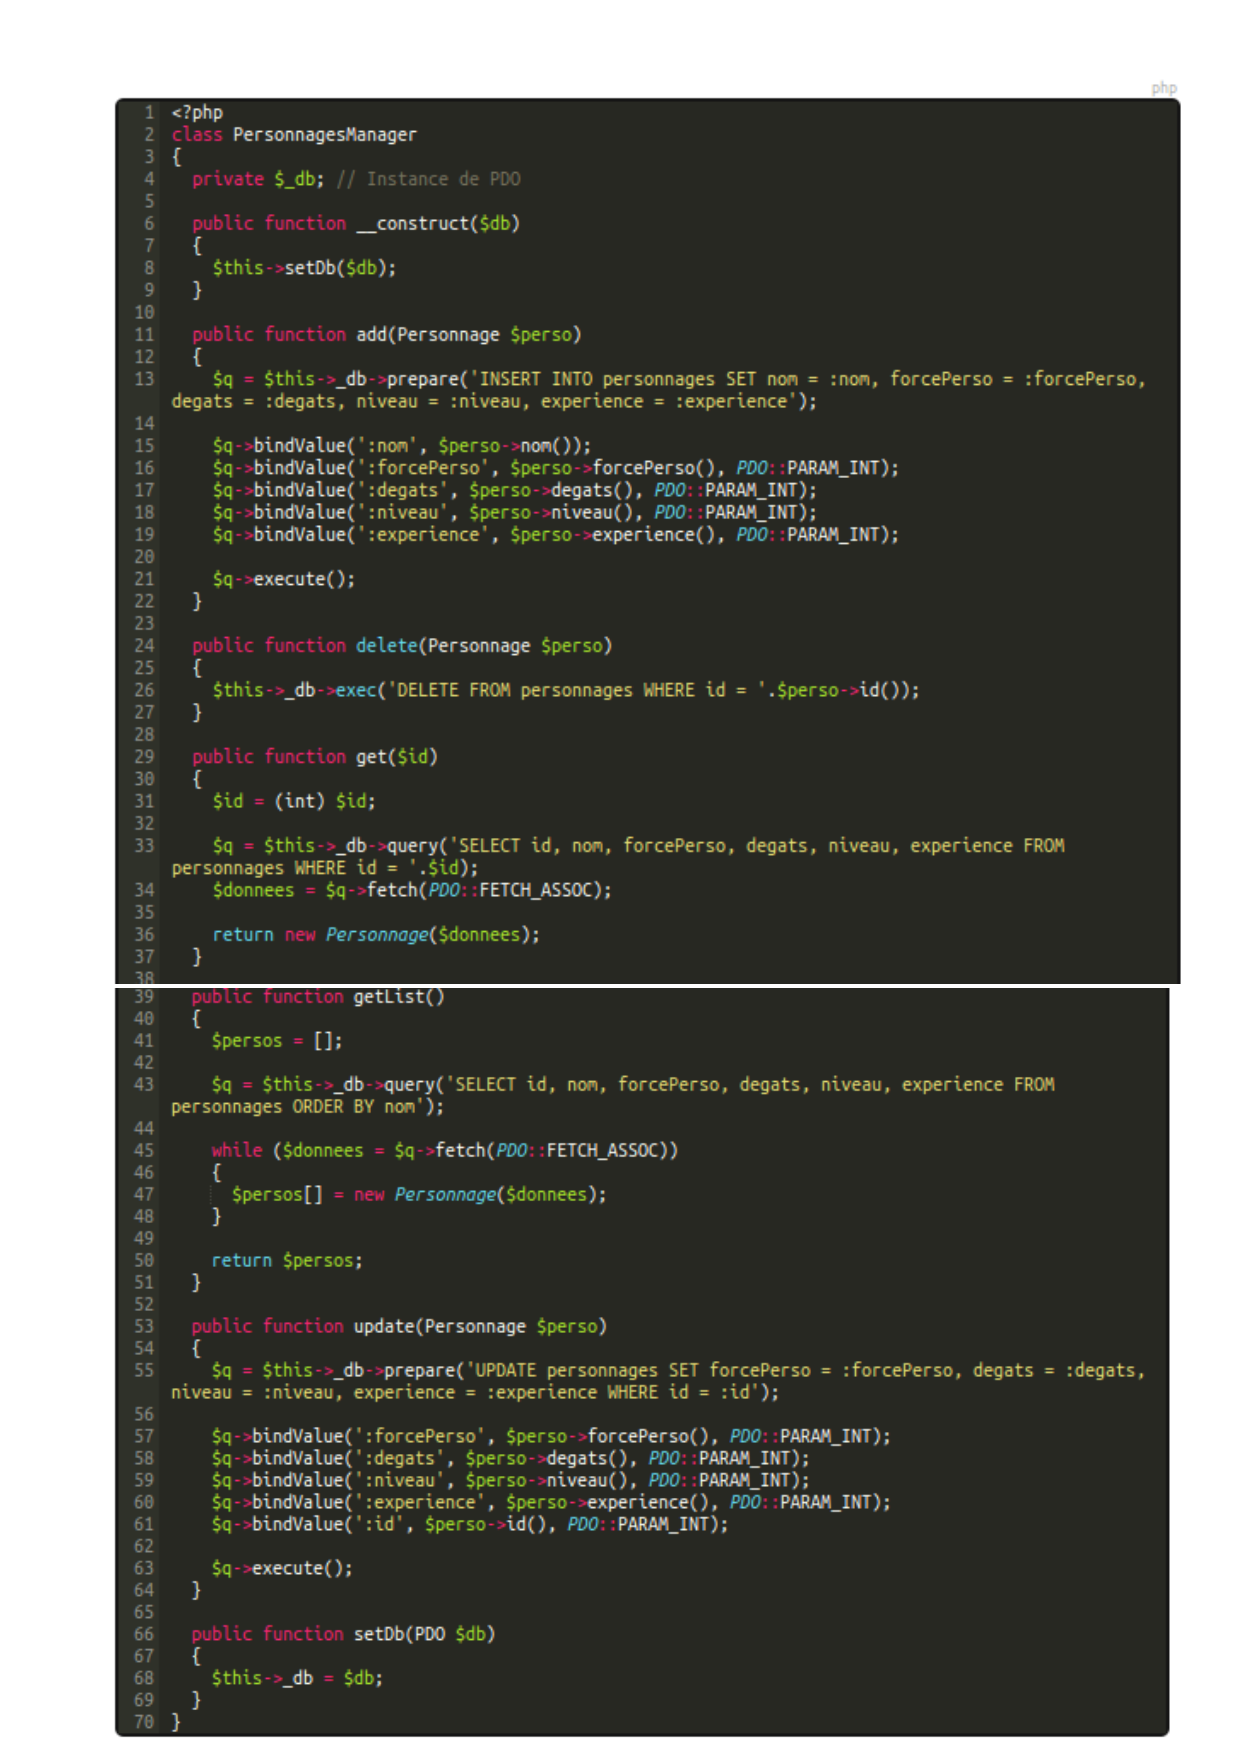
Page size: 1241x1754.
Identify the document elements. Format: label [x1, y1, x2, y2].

picture [95, 78, 1222, 984]
picture [107, 988, 1185, 1754]
